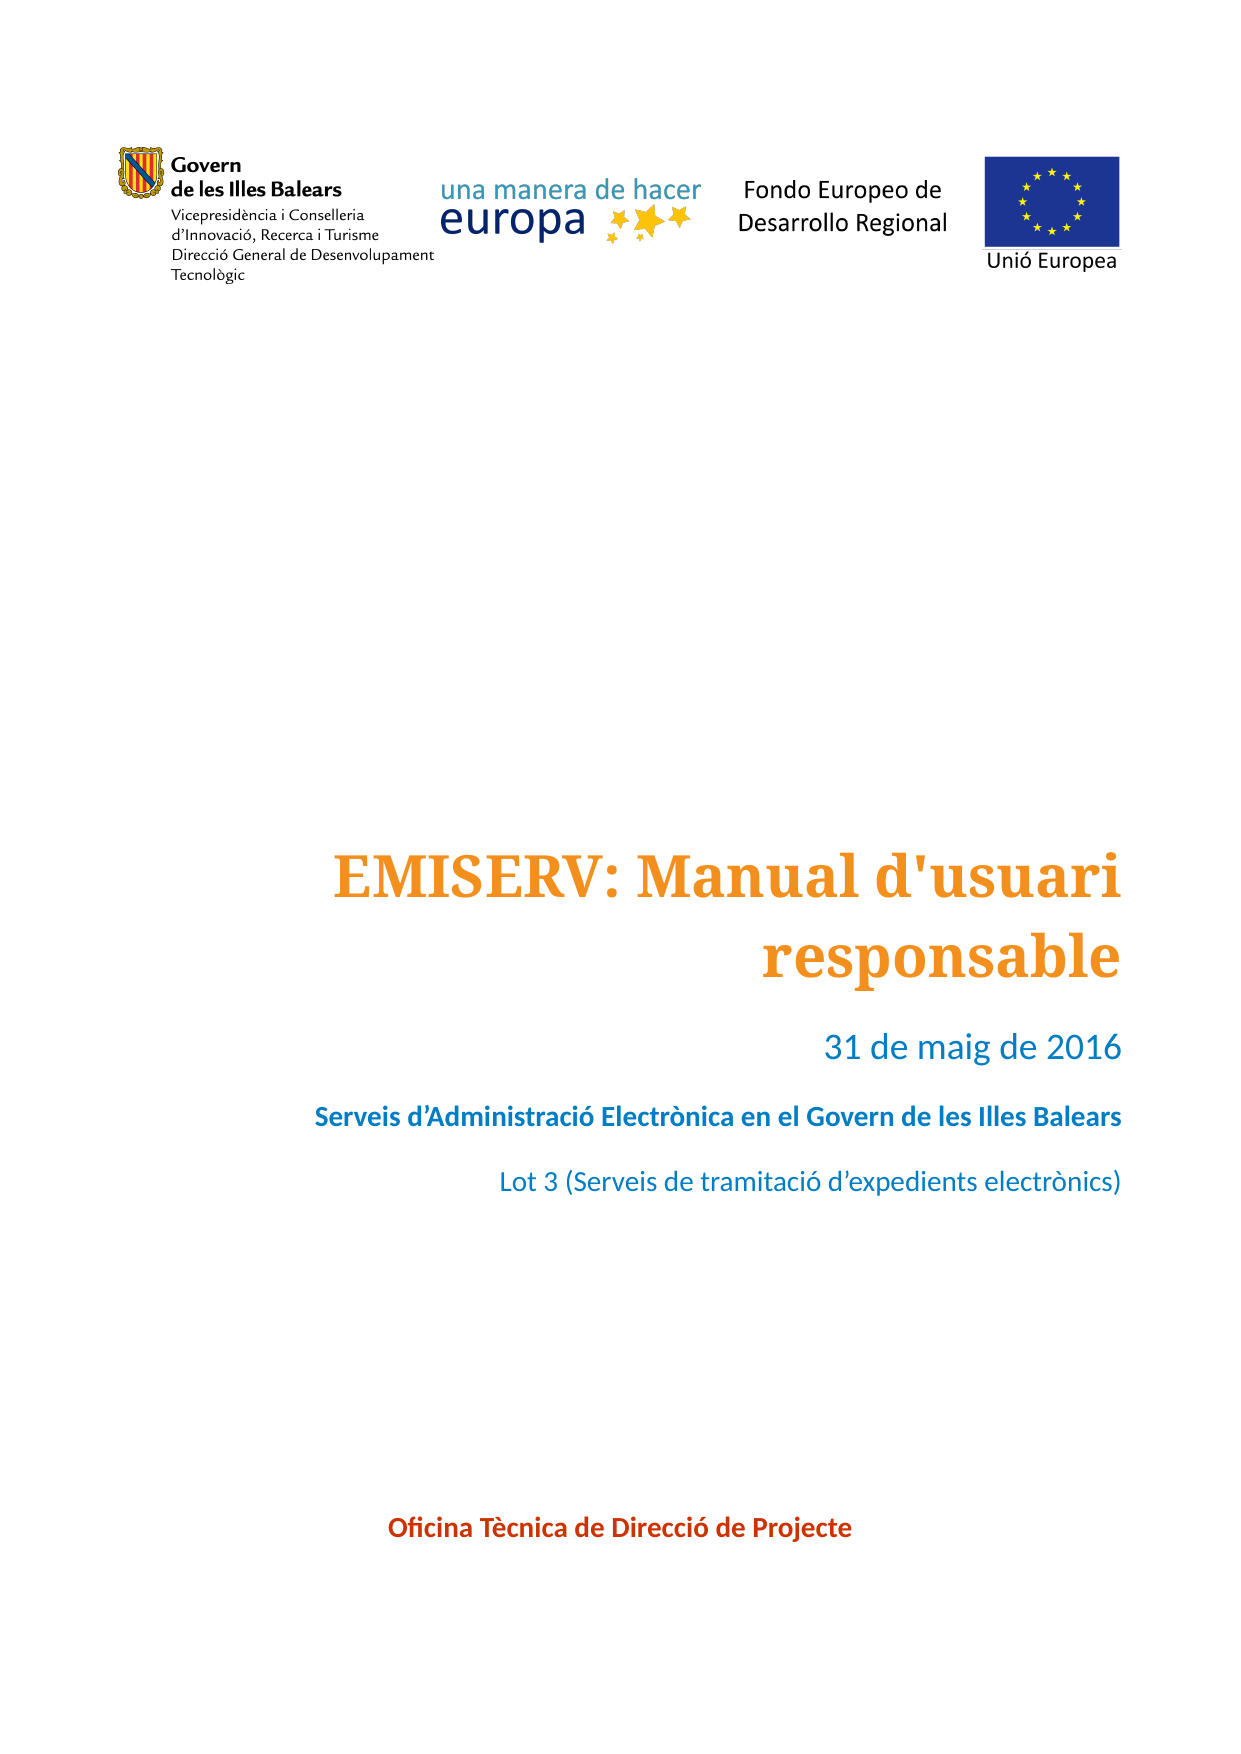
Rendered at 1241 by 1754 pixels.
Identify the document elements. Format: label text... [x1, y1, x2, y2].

text Serveis d’Administració Electrònica en el Govern de les Illes Balears [118, 1098, 1122, 1134]
picture [118, 147, 434, 284]
text 31 de maig de 2016 [118, 1023, 1122, 1069]
picture [441, 178, 701, 244]
text Lot 3 (Serveis de tramitació d’expedients electrònics) [118, 1163, 1122, 1199]
picture [982, 154, 1122, 272]
picture [732, 172, 953, 242]
text EMISERV: Manual d'usuari responsable [118, 835, 1122, 994]
text Oficina Tècnica de Direcció de Projecte [118, 1509, 1122, 1545]
